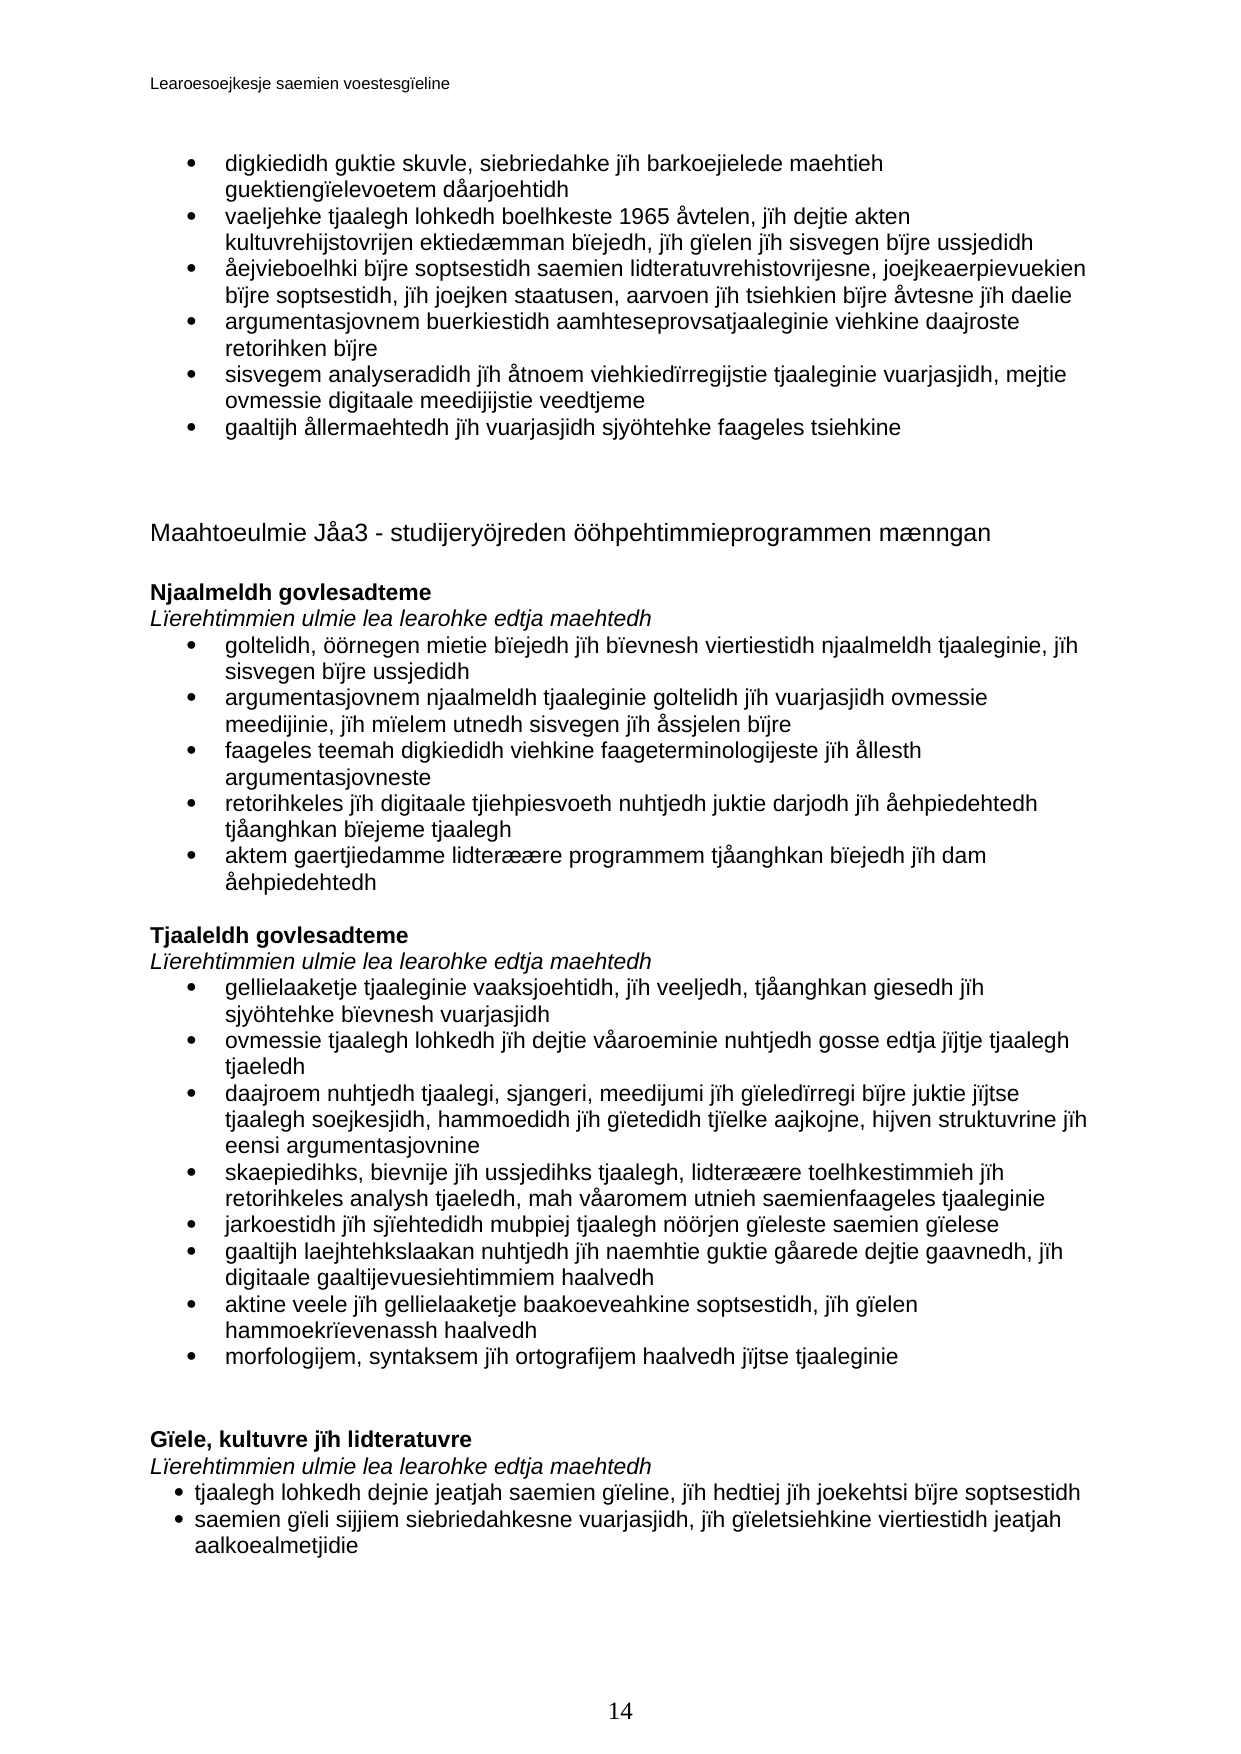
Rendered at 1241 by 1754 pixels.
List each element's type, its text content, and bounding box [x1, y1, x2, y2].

list retorihkeles jïh digitaale tjiehpiesvoeth nuhtjedh juktie darjodh jïh åehpiedehtedh tjåanghkan bïejeme tjaalegh [187, 790, 1090, 842]
list faageles teemah digkiedidh viehkine faageterminologijeste jïh ållesth argumentasjovneste [187, 737, 1090, 790]
list aktem gaertjiedamme lidteræære programmem tjåanghkan bïejedh jïh dam åehpiedehtedh [187, 842, 1090, 895]
list digkiedidh guktie skuvle, siebriedahke jïh barkoejielede maehtieh guektiengïelevoetem dåarjoehtidh [187, 150, 1090, 203]
text Lïerehtimmien ulmie lea learohke edtja maehtedh [150, 1453, 1090, 1479]
subtitle Njaalmeldh govlesadteme [150, 579, 1090, 605]
text Lïerehtimmien ulmie lea learohke edtja maehtedh [150, 605, 1090, 632]
list daajroem nuhtjedh tjaalegi, sjangeri, meedijumi jïh gïeledïrregi bïjre juktie jïjtse tjaalegh soejkesjidh, hammoedidh jïh gïetedidh tjïelke aajkojne, hijven struktuvrine jïh eensi argumentasjovnine [187, 1080, 1090, 1159]
list aktine veele jïh gellielaaketje baakoeveahkine soptsestidh, jïh gïelen hammoekrïevenassh haalvedh [187, 1291, 1090, 1343]
list jarkoestidh jïh sjïehtedidh mubpiej tjaalegh nöörjen gïeleste saemien gïelese [187, 1211, 1090, 1238]
list goltelidh, öörnegen mietie bïejedh jïh bïevnesh viertiestidh njaalmeldh tjaaleginie, jïh sisvegen bïjre ussjedidh [187, 632, 1090, 684]
list gaaltijh laejhtehkslaakan nuhtjedh jïh naemhtie guktie gåarede dejtie gaavnedh, jïh digitaale gaaltijevuesiehtimmiem haalvedh [187, 1238, 1090, 1291]
subtitle Gïele, kultuvre jïh lidteratuvre [150, 1426, 1090, 1453]
subtitle Tjaaleldh govlesadteme [150, 922, 1090, 948]
list argumentasjovnem buerkiestidh aamhteseprovsatjaaleginie viehkine daajroste retorihken bïjre [187, 308, 1090, 361]
list saemien gïeli sijjiem siebriedahkesne vuarjasjidh, jïh gïeletsiehkine viertiestidh jeatjah aalkoealmetjidie [175, 1506, 1090, 1558]
list argumentasjovnem njaalmeldh tjaaleginie goltelidh jïh vuarjasjidh ovmessie meedijinie, jïh mïelem utnedh sisvegen jïh åssjelen bïjre [187, 684, 1090, 737]
list gellielaaketje tjaaleginie vaaksjoehtidh, jïh veeljedh, tjåanghkan giesedh jïh sjyöhtehke bïevnesh vuarjasjidh [187, 974, 1090, 1027]
text Lïerehtimmien ulmie lea learohke edtja maehtedh [150, 948, 1090, 974]
list åejvieboelhki bïjre soptsestidh saemien lidteratuvrehistovrijesne, joejkeaerpievuekien bïjre soptsestidh, jïh joejken staatusen, aarvoen jïh tsiehkien bïjre åvtesne jïh daelie [187, 255, 1090, 308]
list tjaalegh lohkedh dejnie jeatjah saemien gïeline, jïh hedtiej jïh joekehtsi bïjre soptsestidh [175, 1479, 1090, 1506]
list gaaltijh ållermaehtedh jïh vuarjasjidh sjyöhtehke faageles tsiehkine [187, 413, 1090, 440]
list ovmessie tjaalegh lohkedh jïh dejtie våaroeminie nuhtjedh gosse edtja jïjtje tjaalegh tjaeledh [187, 1027, 1090, 1080]
list vaeljehke tjaalegh lohkedh boelhkeste 1965 åvtelen, jïh dejtie akten kultuvrehijstovrijen ektiedæmman bïejedh, jïh gïelen jïh sisvegen bïjre ussjedidh [187, 203, 1090, 255]
list sisvegem analyseradidh jïh åtnoem viehkiedïrregijstie tjaaleginie vuarjasjidh, mejtie ovmessie digitaale meedijijstie veedtjeme [187, 361, 1090, 413]
subtitle Maahtoeulmie Jåa3 - studijeryöjreden ööhpehtimmieprogrammen mænngan [150, 518, 1090, 546]
list skaepiedihks, bievnije jïh ussjedihks tjaalegh, lidteræære toelhkestimmieh jïh retorihkeles analysh tjaeledh, mah våaromem utnieh saemienfaageles tjaaleginie [187, 1159, 1090, 1211]
list morfologijem, syntaksem jïh ortografijem haalvedh jïjtse tjaaleginie [187, 1343, 1090, 1369]
